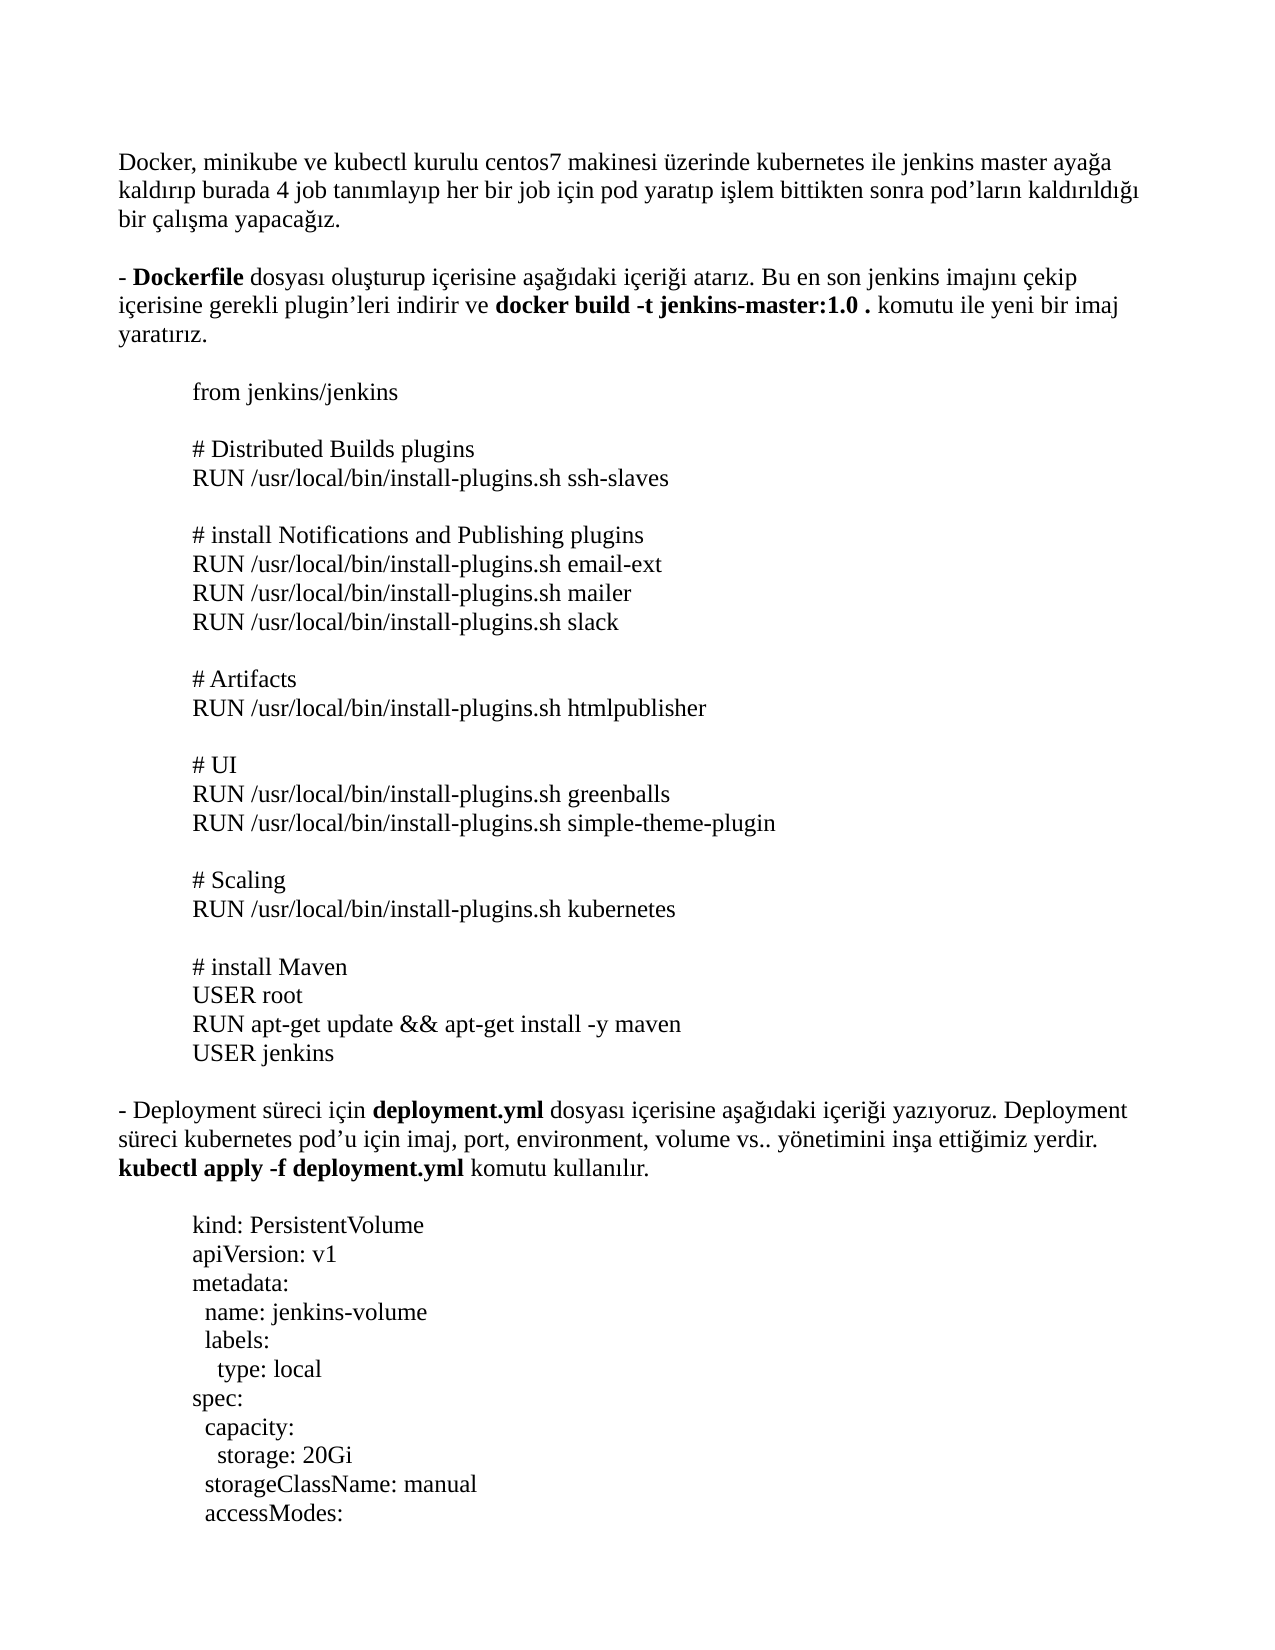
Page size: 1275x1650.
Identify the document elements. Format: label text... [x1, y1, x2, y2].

text apiVersion: v1 [118, 1239, 1157, 1268]
text - Dockerfile dosyası oluşturup içerisine aşağıdaki içeriği atarız. Bu en son jenkins imajını çekip içerisine gerekli plugin’leri indirir ve docker build -t jenkins-master:1.0 . komutu ile yeni bir imaj yaratırız. [118, 262, 1157, 348]
text RUN apt-get update && apt-get install -y maven [118, 1009, 1157, 1038]
text spec: [118, 1383, 1157, 1412]
text # Artifacts [118, 664, 1157, 693]
text # Distributed Builds plugins [118, 434, 1157, 463]
text RUN /usr/local/bin/install-plugins.sh kubernetes [118, 894, 1157, 923]
text kubectl apply -f deployment.yml komutu kullanılır. [118, 1153, 1157, 1182]
text kind: PersistentVolume [118, 1211, 1157, 1239]
text RUN /usr/local/bin/install-plugins.sh ssh-slaves [118, 463, 1157, 492]
text # install Maven [118, 952, 1157, 981]
text - Deployment süreci için deployment.yml dosyası içerisine aşağıdaki içeriği yazıyoruz. Deployment süreci kubernetes pod’u için imaj, port, environment, volume vs.. yönetimini inşa ettiğimiz yerdir. [118, 1096, 1157, 1153]
text # install Notifications and Publishing plugins [118, 521, 1157, 549]
text USER root [118, 981, 1157, 1009]
text storage: 20Gi [118, 1441, 1157, 1469]
text RUN /usr/local/bin/install-plugins.sh slack [118, 607, 1157, 636]
text RUN /usr/local/bin/install-plugins.sh email-ext [118, 549, 1157, 578]
text USER jenkins [118, 1038, 1157, 1067]
text RUN /usr/local/bin/install-plugins.sh greenballs [118, 779, 1157, 808]
text Docker, minikube ve kubectl kurulu centos7 makinesi üzerinde kubernetes ile jenkins master ayağa kaldırıp burada 4 job tanımlayıp her bir job için pod yaratıp işlem bittikten sonra pod’ların kaldırıldığı bir çalışma yapacağız. [118, 147, 1157, 233]
text storageClassName: manual [118, 1469, 1157, 1498]
text accessModes: [118, 1498, 1157, 1527]
text type: local [118, 1354, 1157, 1383]
text RUN /usr/local/bin/install-plugins.sh mailer [118, 578, 1157, 607]
text # Scaling [118, 866, 1157, 894]
text capacity: [118, 1412, 1157, 1441]
text name: jenkins-volume [118, 1297, 1157, 1326]
text from jenkins/jenkins [118, 377, 1157, 406]
text labels: [118, 1326, 1157, 1354]
text RUN /usr/local/bin/install-plugins.sh simple-theme-plugin [118, 808, 1157, 837]
text metadata: [118, 1268, 1157, 1297]
text RUN /usr/local/bin/install-plugins.sh htmlpublisher [118, 693, 1157, 722]
text # UI [118, 751, 1157, 779]
